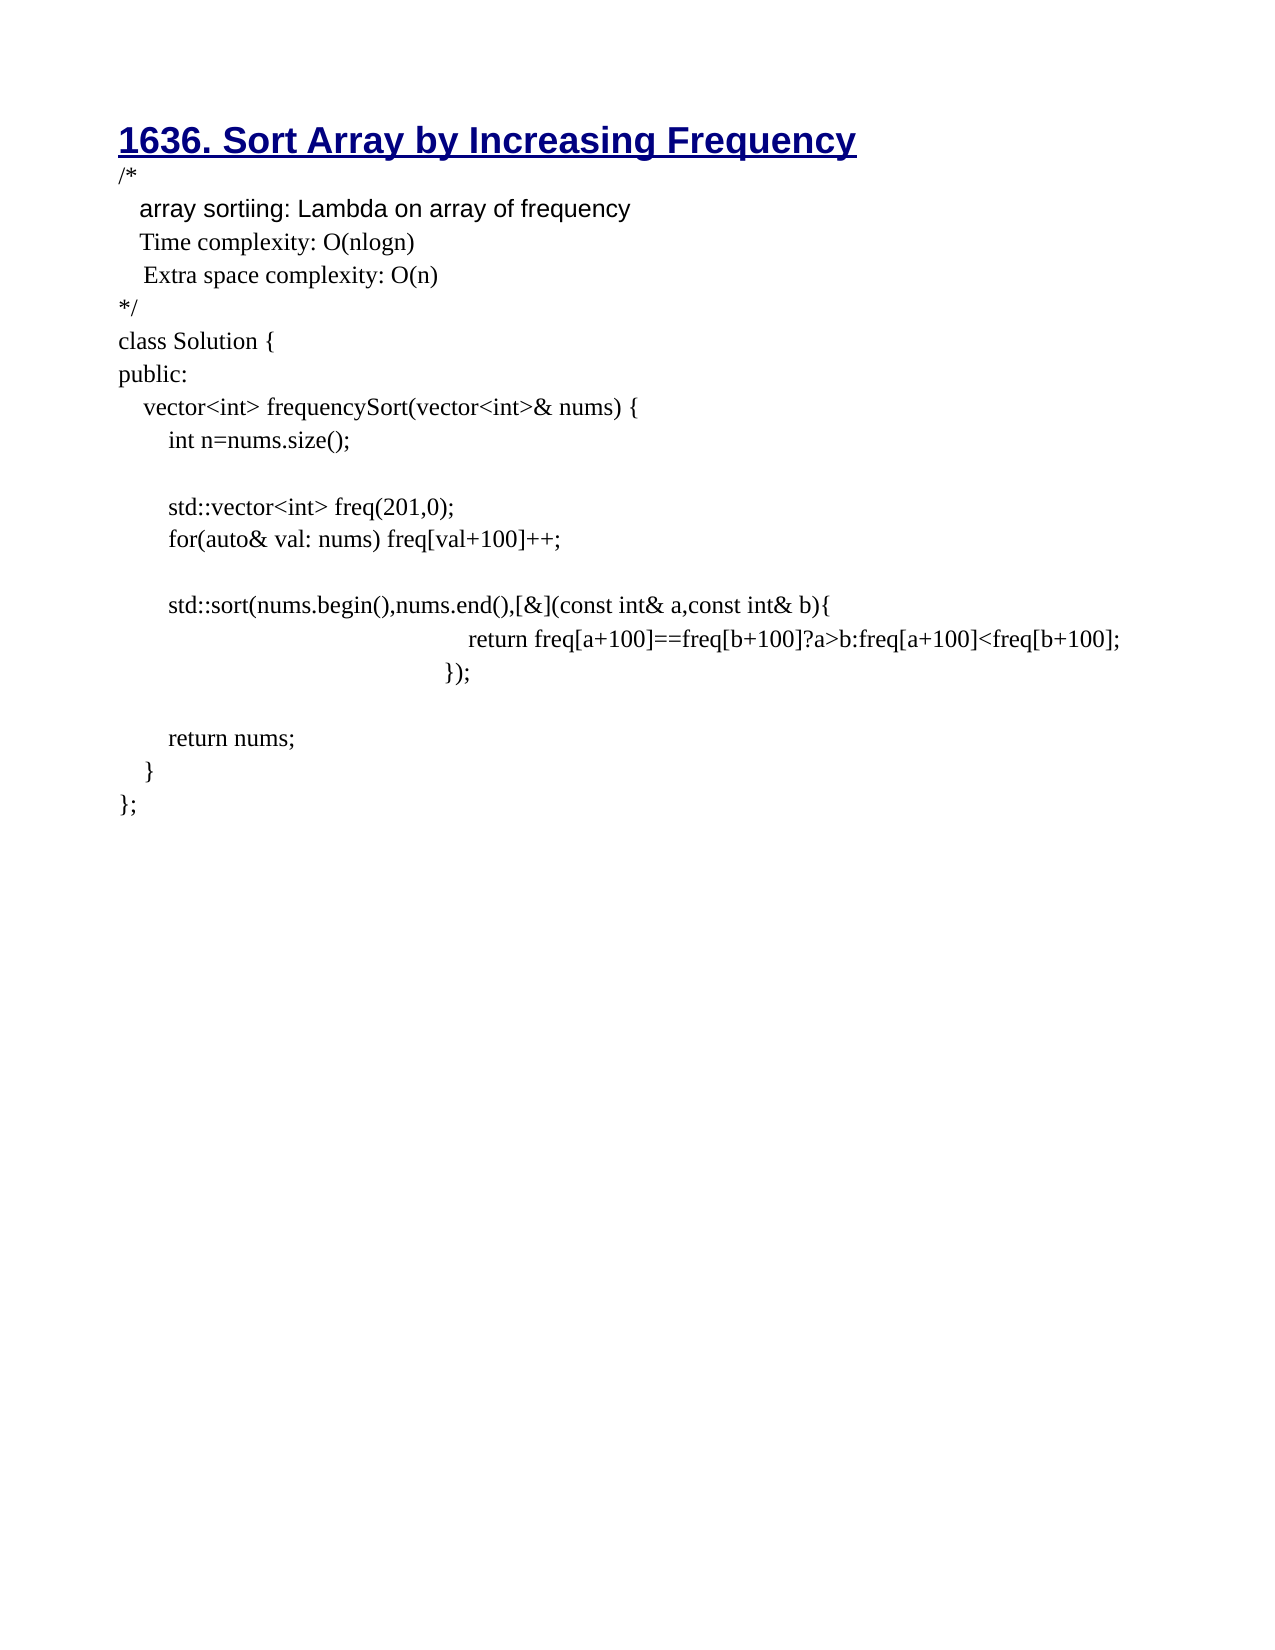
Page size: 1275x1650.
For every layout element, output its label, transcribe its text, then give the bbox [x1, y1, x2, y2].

text Extra space complexity: O(n) [118, 260, 1157, 289]
text class Solution { [118, 326, 1157, 355]
text vector<int> frequencySort(vector<int>& nums) { [118, 392, 1157, 421]
text array sortiing: Lambda on array of frequency [139, 194, 1157, 223]
text */ [118, 293, 1157, 322]
text /* [118, 161, 1157, 190]
text Time complexity: O(nlogn) [139, 227, 1157, 256]
text int n=nums.size(); [118, 426, 1157, 454]
text return nums; [118, 723, 1157, 751]
text } [118, 756, 1157, 784]
text for(auto& val: nums) freq[val+100]++; [118, 524, 1157, 553]
text }; [118, 789, 1157, 817]
text std::vector<int> freq(201,0); [118, 492, 1157, 520]
text return freq[a+100]==freq[b+100]?a>b:freq[a+100]<freq[b+100]; [118, 624, 1157, 652]
text std::sort(nums.begin(),nums.end(),[&](const int& a,const int& b){ [118, 591, 1157, 619]
text public: [118, 359, 1157, 388]
subtitle 1636. Sort Array by Increasing Frequency [118, 118, 1157, 161]
text }); [118, 657, 1157, 685]
